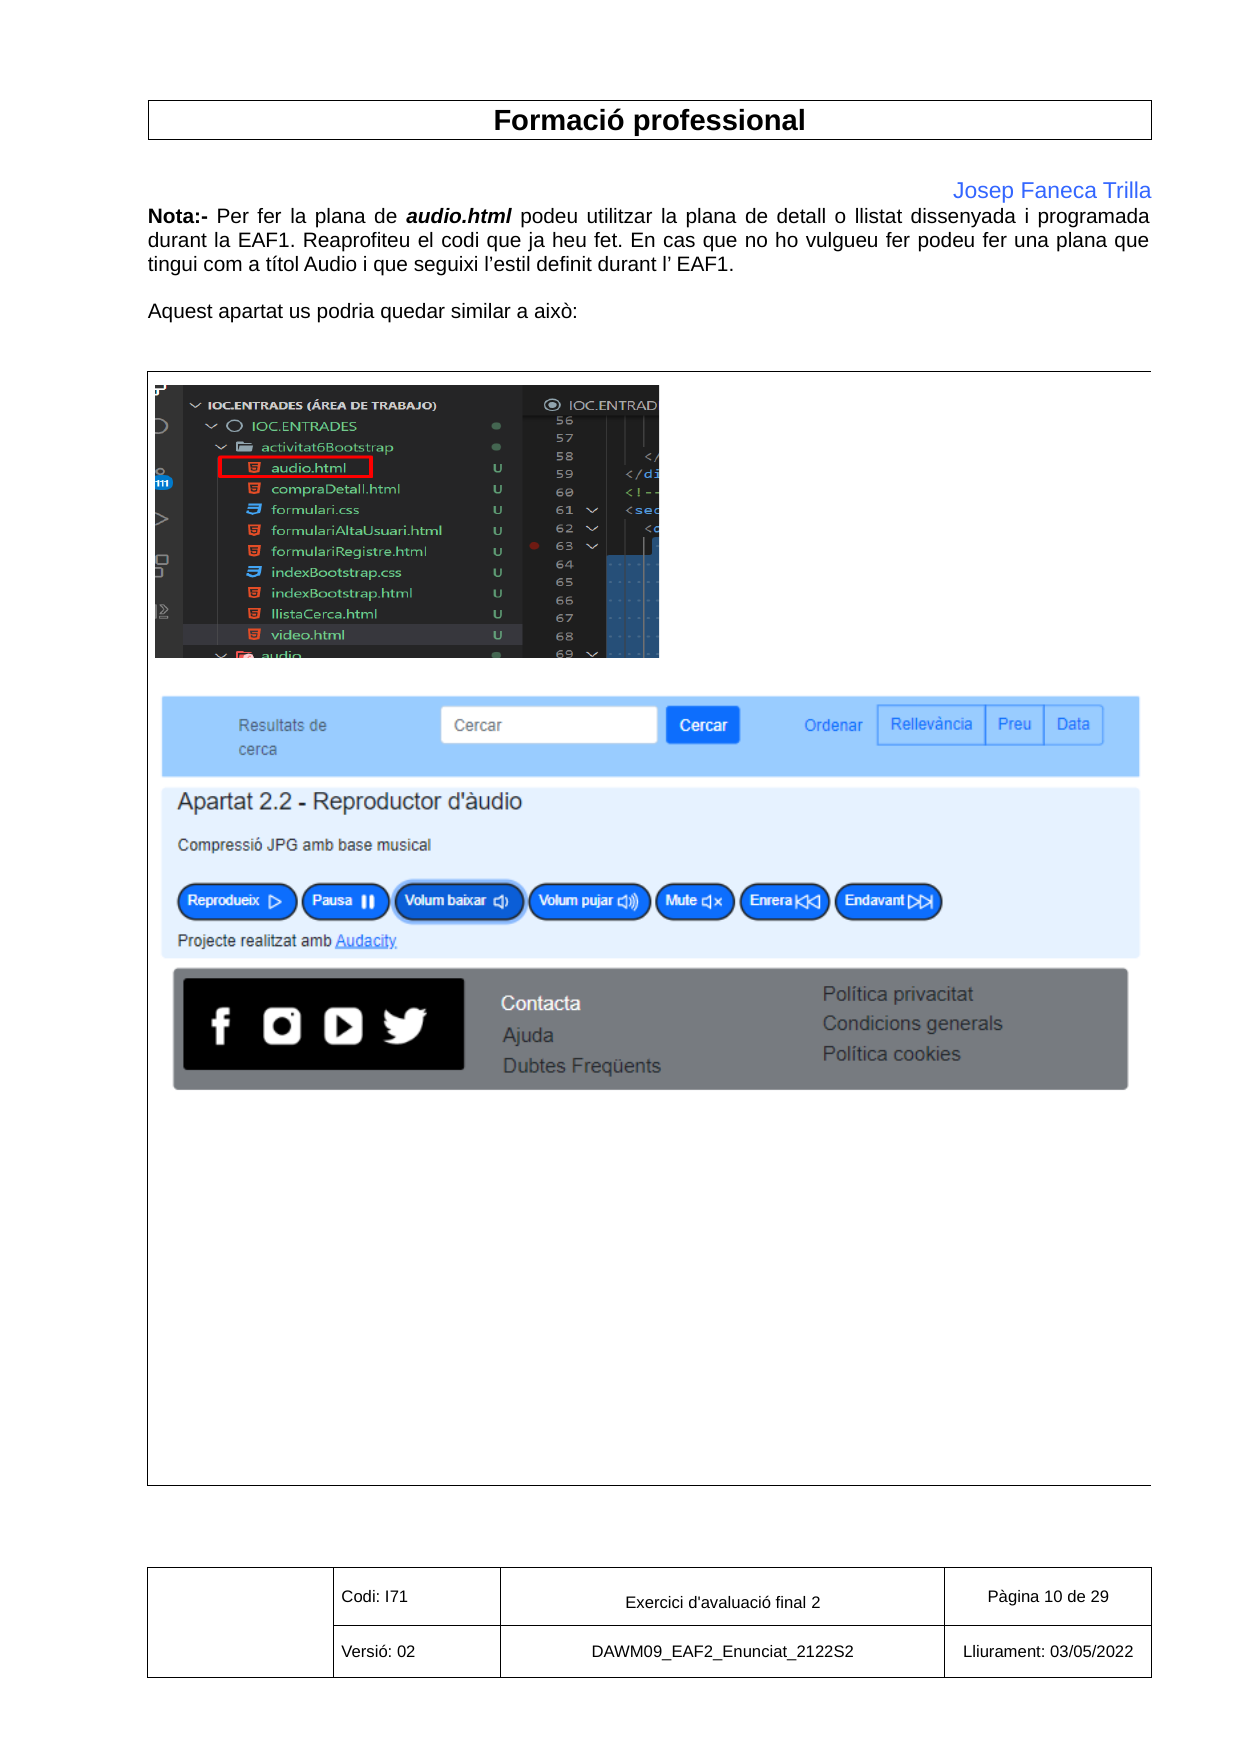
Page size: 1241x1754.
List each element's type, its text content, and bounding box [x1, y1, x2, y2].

picture [153, 686, 1146, 1106]
table_header [148, 372, 1151, 657]
text Aquest apartat us podria quedar similar a això: [148, 299, 1151, 323]
picture [155, 385, 660, 658]
table_header [148, 658, 1151, 1485]
text Nota:- Per fer la plana de audio.html podeu utilitzar la plana de detall o llistat dissenyada i programada durant la EAF1. Reaprofiteu el codi que ja heu fet. En cas que no ho vulgueu fer podeu fer una plana que tingui com a títol Audio i que seguixi l’estil definit durant l’ EAF1. [148, 203, 1151, 275]
